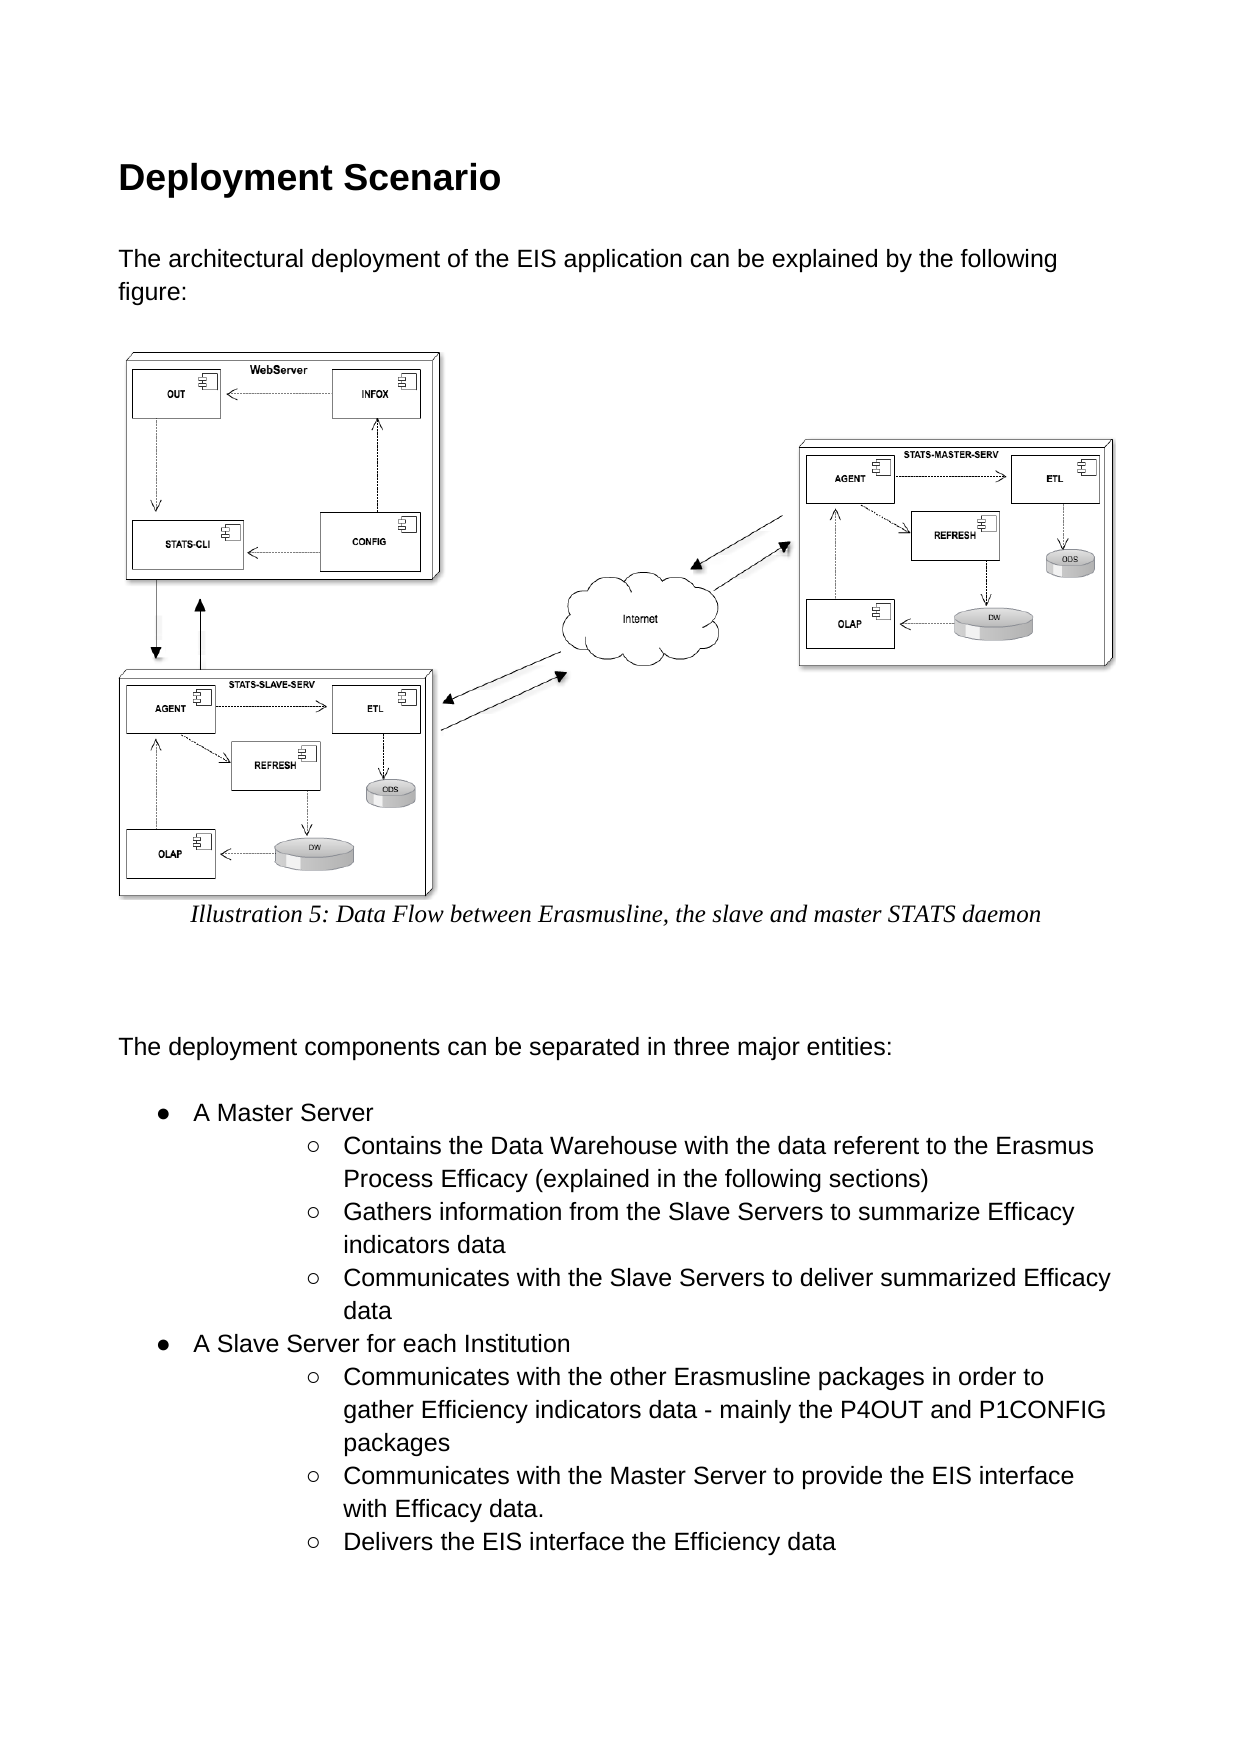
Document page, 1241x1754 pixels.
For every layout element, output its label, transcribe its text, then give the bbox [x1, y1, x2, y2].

text The deployment components can be separated in three major entities: [118, 1032, 1122, 1060]
list Contains the Data Warehouse with the data referent to the Erasmus Process Efficacy (explained in the following sections) [306, 1131, 1122, 1192]
text The architectural deployment of the EIS application can be explained by the following figure: [118, 244, 1122, 306]
subtitle Deployment Scenario [118, 156, 1122, 199]
list Communicates with the Master Server to provide the EIS interface with Efficacy data. [306, 1461, 1122, 1523]
list Communicates with the Slave Servers to deliver summarized Efficacy data [306, 1263, 1122, 1324]
list Delivers the EIS interface the Efficiency data [306, 1527, 1122, 1556]
list Gathers information from the Slave Servers to summarize Efficacy indicators data [306, 1197, 1122, 1258]
list Communicates with the other Erasmusline packages in order to gather Efficiency indicators data - mainly the P4OUT and P1CONFIG packages [306, 1362, 1122, 1457]
picture [118, 352, 1116, 900]
text Illustration 5: Data Flow between Erasmusline, the slave and master STATS daemon [118, 900, 1116, 928]
list A Master Server [193, 1098, 1122, 1126]
list A Slave Server for each Institution [193, 1329, 1122, 1357]
